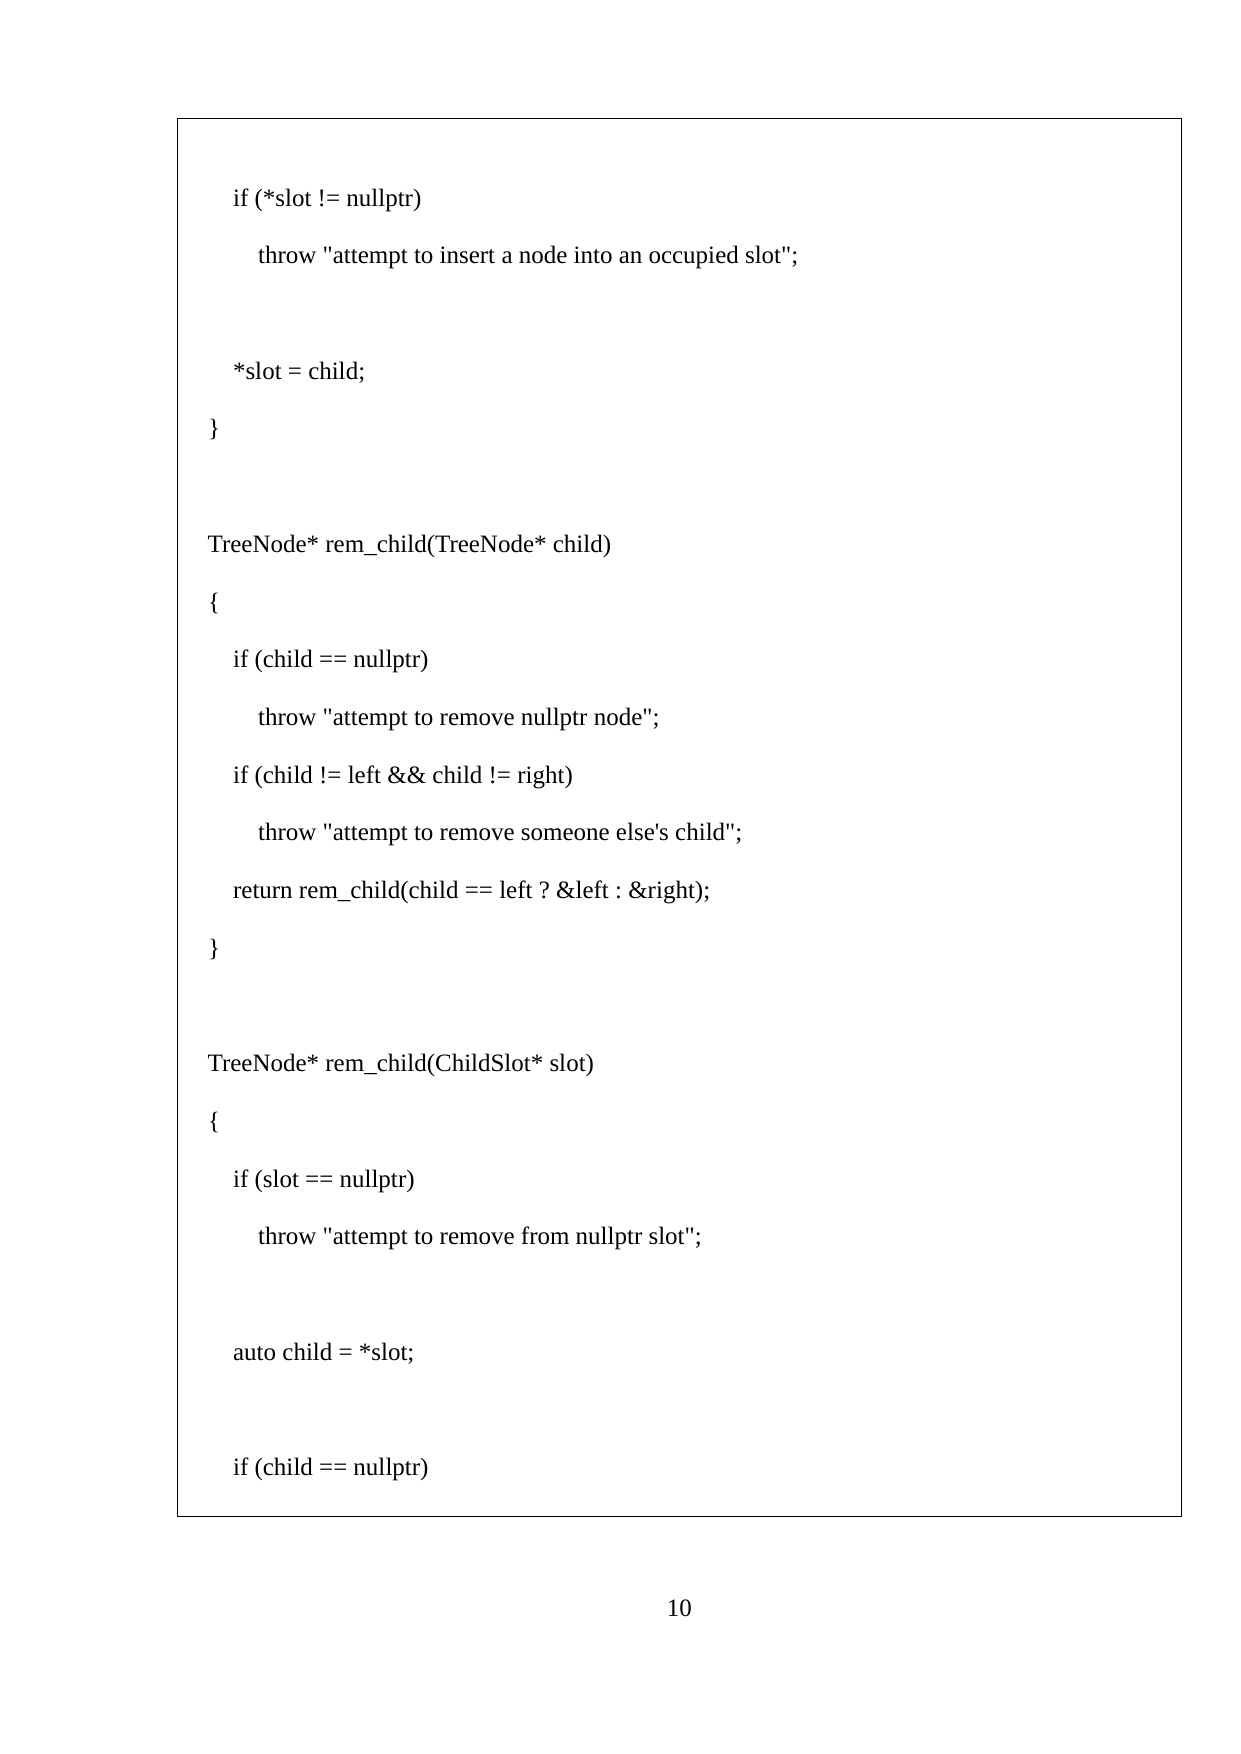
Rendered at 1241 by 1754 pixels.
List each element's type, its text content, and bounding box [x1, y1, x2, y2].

table_header if (*slot != nullptr) throw "attempt to insert a node into an occupied slot"; *slot = child; } TreeNode* rem_child(TreeNode* child) { if (child == nullptr) throw "attempt to remove nullptr node"; if (child != left && child != right) throw "attempt to remove someone else's child"; return rem_child(child == left ? &left : &right); } TreeNode* rem_child(ChildSlot* slot) { if (slot == nullptr) throw "attempt to remove from nullptr slot"; auto child = *slot; if (child == nullptr) [178, 119, 1181, 1516]
